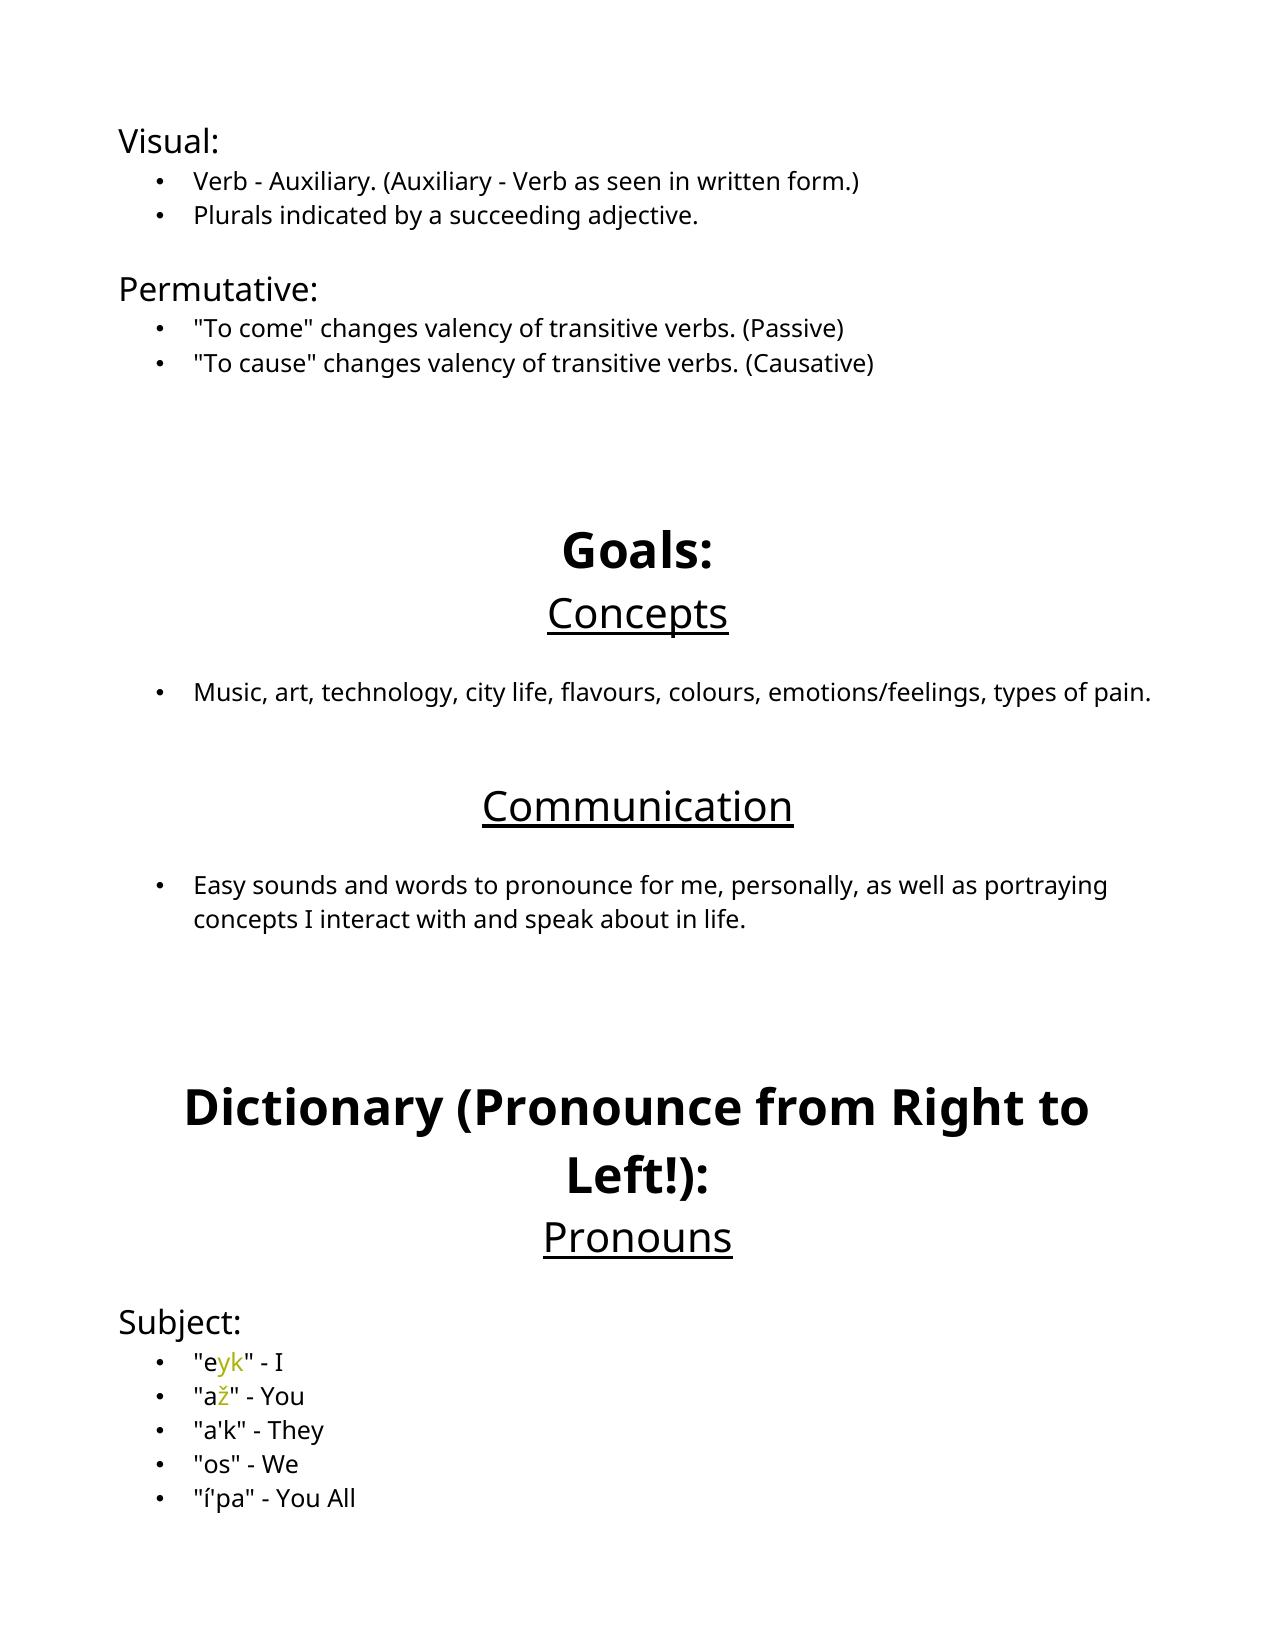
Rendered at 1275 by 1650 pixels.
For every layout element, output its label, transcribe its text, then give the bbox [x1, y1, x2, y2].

text Visual: [118, 118, 1157, 163]
list Music, art, technology, city life, flavours, colours, emotions/feelings, types of pain. [156, 674, 1157, 708]
list "až" - You [156, 1378, 1157, 1412]
text Goals: [118, 516, 1157, 584]
list "os" - We [156, 1447, 1157, 1481]
text Dictionary (Pronounce from Right to Left!): [118, 1072, 1157, 1208]
text Pronouns [118, 1208, 1157, 1265]
list "To cause" changes valency of transitive verbs. (Causative) [156, 345, 1157, 379]
list Easy sounds and words to pronounce for me, personally, as well as portraying concepts I interact with and speak about in life. [156, 867, 1157, 936]
list "í'pa" - You All [156, 1481, 1157, 1515]
list Plurals indicated by a succeeding adjective. [156, 198, 1157, 232]
text Permutative: [118, 266, 1157, 311]
text Concepts [118, 584, 1157, 640]
list "To come" changes valency of transitive verbs. (Passive) [156, 311, 1157, 345]
list "a'k" - They [156, 1412, 1157, 1447]
list Verb - Auxiliary. (Auxiliary - Verb as seen in written form.) [156, 163, 1157, 198]
text Subject: [118, 1299, 1157, 1344]
list "eyk" - I [156, 1344, 1157, 1378]
text Communication [118, 777, 1157, 833]
